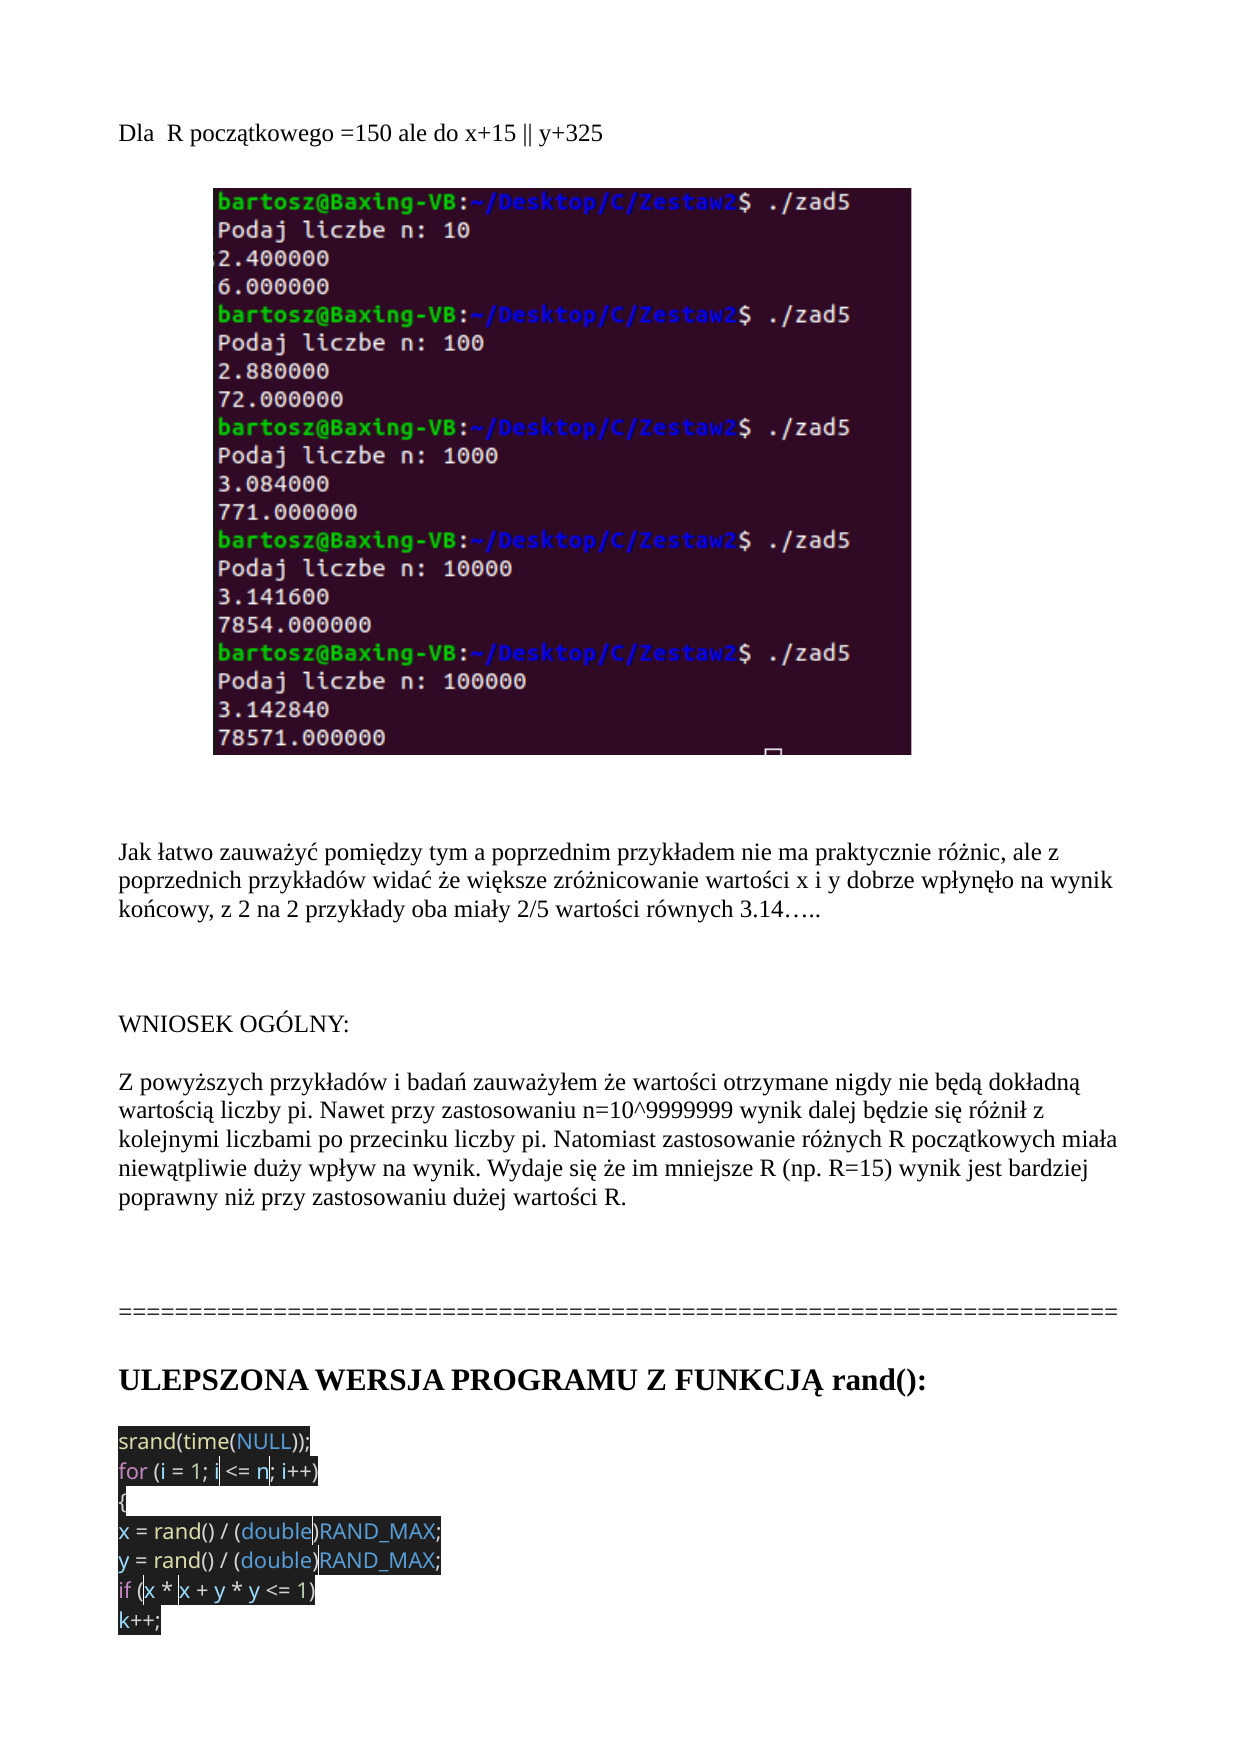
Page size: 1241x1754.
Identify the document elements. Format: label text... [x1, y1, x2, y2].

text Z powyższych przykładów i badań zauważyłem że wartości otrzymane nigdy nie będą dokładną wartością liczby pi. Nawet przy zastosowaniu n=10^9999999 wynik dalej będzie się różnił z kolejnymi liczbami po przecinku liczby pi. Natomiast zastosowanie różnych R początkowych miała niewątpliwie duży wpływ na wynik. Wydaje się że im mniejsze R (np. R=15) wynik jest bardziej poprawny niż przy zastosowaniu dużej wartości R. [118, 1067, 1122, 1211]
text Jak łatwo zauważyć pomiędzy tym a poprzednim przykładem nie ma praktycznie różnic, ale z poprzednich przykładów widać że większe zróżnicowanie wartości x i y dobrze wpłynęło na wynik końcowy, z 2 na 2 przykłady oba miały 2/5 wartości równych 3.14….. [118, 837, 1122, 923]
text y = rand() / (double)RAND_MAX; [118, 1545, 1122, 1575]
text k++; [118, 1605, 1122, 1635]
text for (i = 1; i <= n; i++) [118, 1456, 1122, 1486]
text if (x * x + y * y <= 1) [118, 1575, 1122, 1605]
text x = rand() / (double)RAND_MAX; [118, 1516, 1122, 1545]
text Dla R początkowego =150 ale do x+15 || y+325 [118, 118, 1122, 147]
text WNIOSEK OGÓLNY: [118, 1009, 1122, 1038]
text srand(time(NULL)); [118, 1426, 1122, 1456]
text ULEPSZONA WERSJA PROGRAMU Z FUNKCJĄ rand(): [118, 1362, 1122, 1397]
picture [213, 188, 912, 755]
text ======================================================================= [118, 1297, 1122, 1326]
text { [118, 1486, 1122, 1516]
